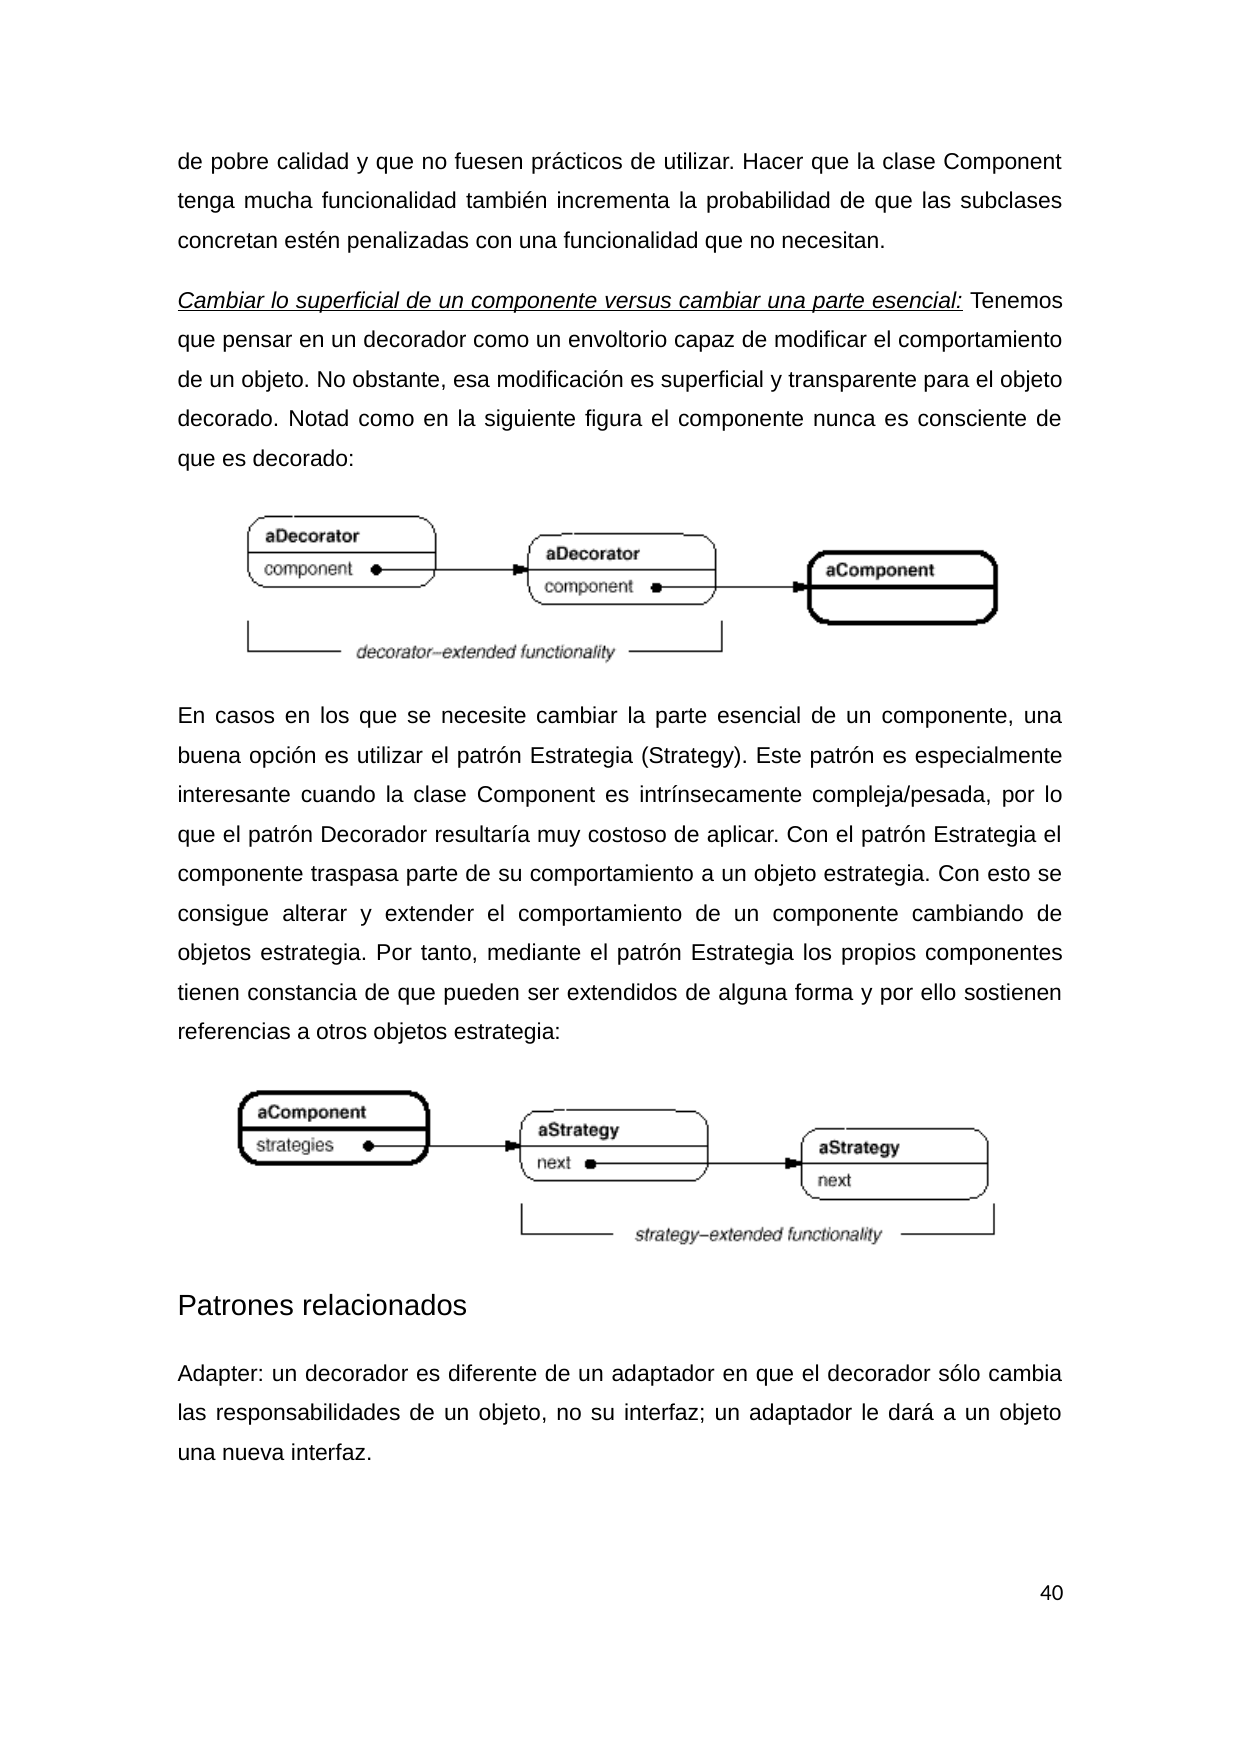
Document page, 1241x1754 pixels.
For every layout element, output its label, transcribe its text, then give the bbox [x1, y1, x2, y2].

text En casos en los que se necesite cambiar la parte esencial de un componente, una buena opción es utilizar el patrón Estrategia (Strategy). Este patrón es especialmente interesante cuando la clase Component es intrínsecamente compleja/pesada, por lo que el patrón Decorador resultaría muy costoso de aplicar. Con el patrón Estrategia el componente traspasa parte de su comportamiento a un objeto estrategia. Con esto se consigue alterar y extender el comportamiento de un componente cambiando de objetos estrategia. Por tanto, mediante el patrón Estrategia los propios componentes tienen constancia de que pueden ser extendidos de alguna forma y por ello sostienen referencias a otros objetos estrategia: [177, 702, 1063, 1044]
text Patrones relacionados [177, 1288, 1063, 1322]
text de pobre calidad y que no fuesen prácticos de utilizar. Hacer que la clase Component tenga mucha funcionalidad también incrementa la probabilidad de que las subclases concretan estén penalizadas con una funcionalidad que no necesitan. [177, 148, 1063, 253]
text Cambiar lo superficial de un componente versus cambiar una parte esencial: Tenemos que pensar en un decorador como un envoltorio capaz de modificar el comportamiento de un objeto. No obstante, esa modificación es superficial y transparente para el objeto decorado. Notad como en la siguiente figura el componente nunca es consciente de que es decorado: [177, 287, 1063, 471]
picture [235, 1078, 1006, 1254]
text Adapter: un decorador es diferente de un adaptador en que el decorador sólo cambia las responsabilidades de un objeto, no su interfaz; un adaptador le dará a un objeto una nueva interfaz. [177, 1359, 1063, 1465]
picture [235, 505, 1006, 668]
